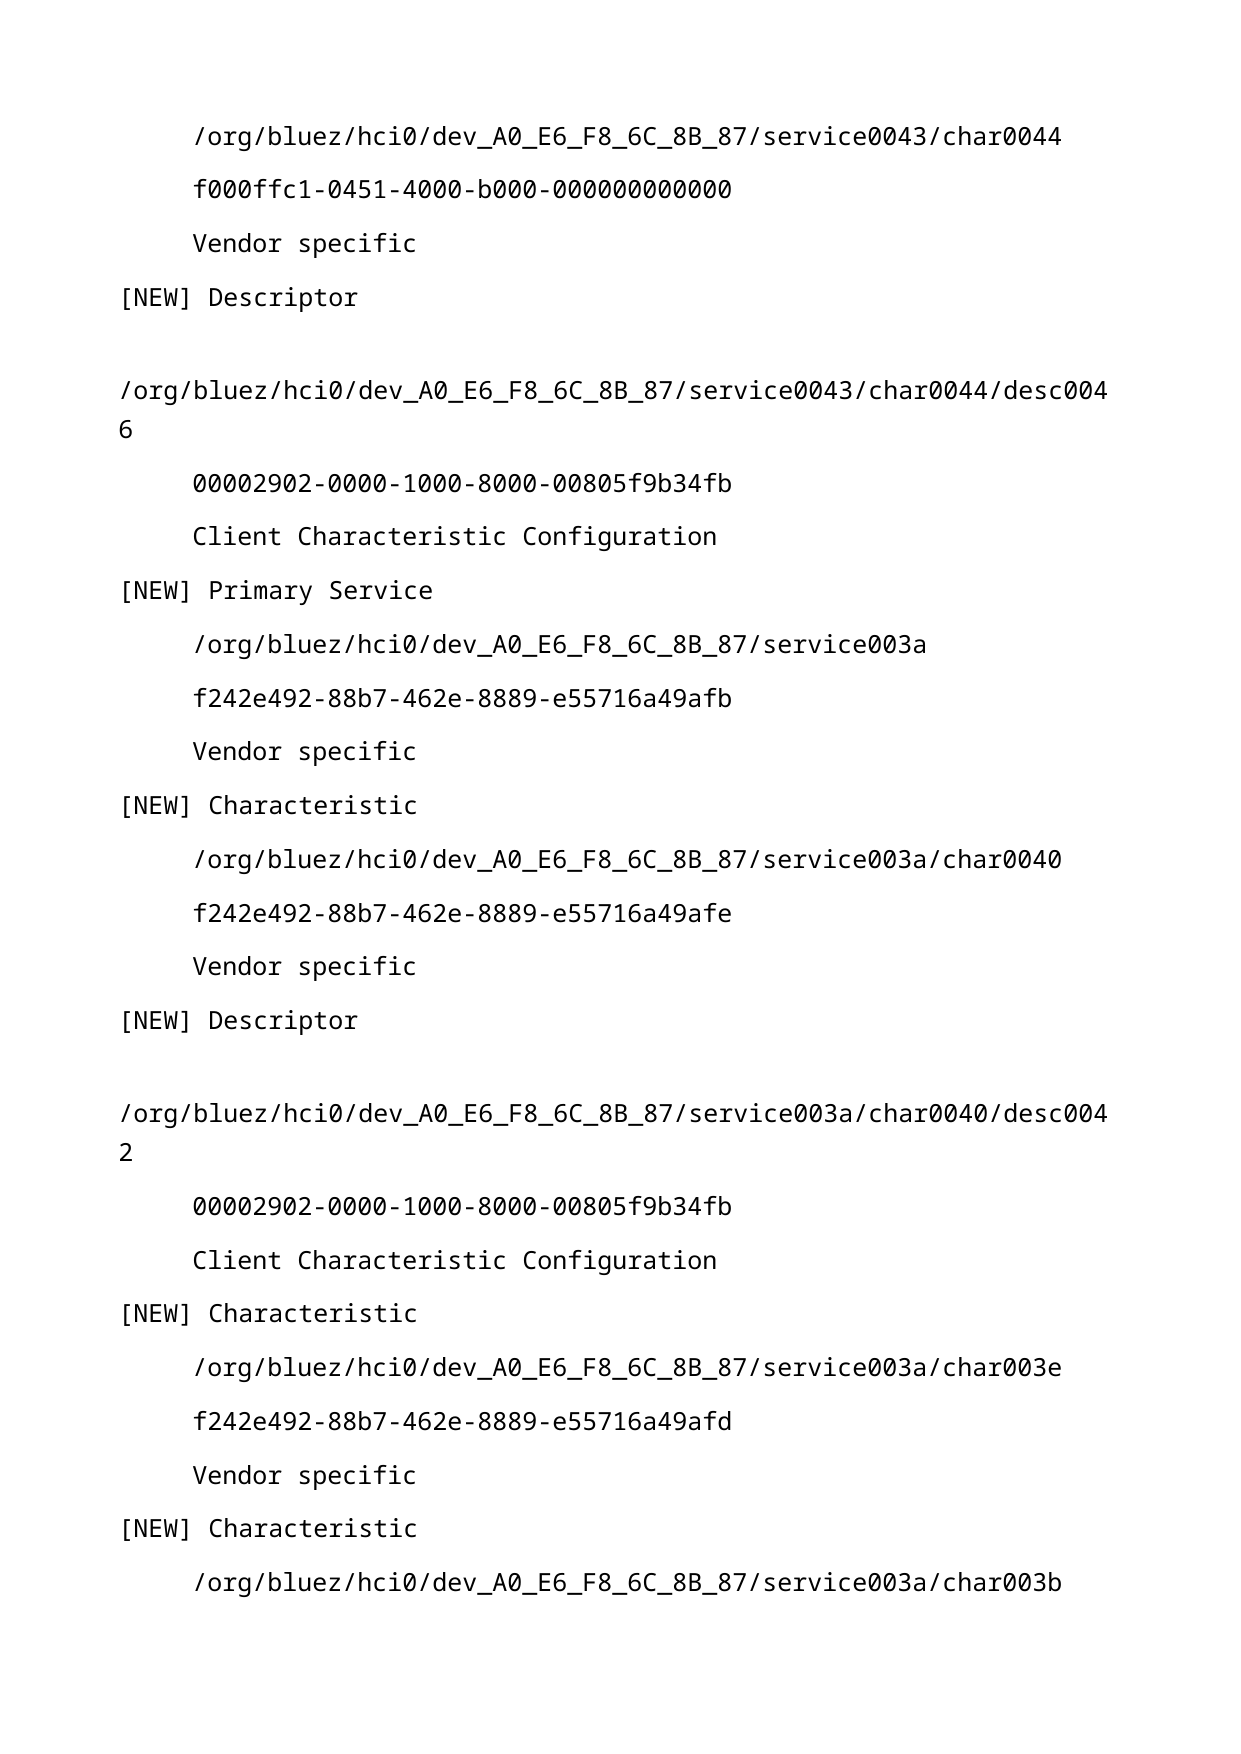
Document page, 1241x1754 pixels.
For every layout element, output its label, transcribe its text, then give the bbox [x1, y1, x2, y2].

text f242e492-88b7-462e-8889-e55716a49afd [118, 1403, 1122, 1438]
text f242e492-88b7-462e-8889-e55716a49afb [118, 680, 1122, 714]
text [NEW] Characteristic [118, 1511, 1122, 1545]
text 00002902-0000-1000-8000-00805f9b34fb [118, 1188, 1122, 1223]
text /org/bluez/hci0/dev_A0_E6_F8_6C_8B_87/service003a/char0040/desc0042 [118, 1056, 1122, 1169]
text f242e492-88b7-462e-8889-e55716a49afe [118, 895, 1122, 929]
text /org/bluez/hci0/dev_A0_E6_F8_6C_8B_87/service003a/char0040 [118, 841, 1122, 876]
text [NEW] Primary Service [118, 573, 1122, 607]
text [NEW] Descriptor [118, 1003, 1122, 1037]
text Client Characteristic Configuration [118, 519, 1122, 553]
text [NEW] Descriptor [118, 279, 1122, 313]
text Client Characteristic Configuration [118, 1242, 1122, 1276]
text /org/bluez/hci0/dev_A0_E6_F8_6C_8B_87/service003a/char003b [118, 1565, 1122, 1599]
text Vendor specific [118, 226, 1122, 260]
text Vendor specific [118, 1457, 1122, 1491]
text f000ffc1-0451-4000-b000-000000000000 [118, 172, 1122, 206]
text Vendor specific [118, 734, 1122, 768]
text [NEW] Characteristic [118, 1296, 1122, 1330]
text [NEW] Characteristic [118, 788, 1122, 822]
text /org/bluez/hci0/dev_A0_E6_F8_6C_8B_87/service003a [118, 626, 1122, 661]
text /org/bluez/hci0/dev_A0_E6_F8_6C_8B_87/service0043/char0044/desc0046 [118, 333, 1122, 446]
text /org/bluez/hci0/dev_A0_E6_F8_6C_8B_87/service003a/char003e [118, 1350, 1122, 1384]
text 00002902-0000-1000-8000-00805f9b34fb [118, 465, 1122, 499]
text /org/bluez/hci0/dev_A0_E6_F8_6C_8B_87/service0043/char0044 [118, 118, 1122, 152]
text Vendor specific [118, 949, 1122, 983]
